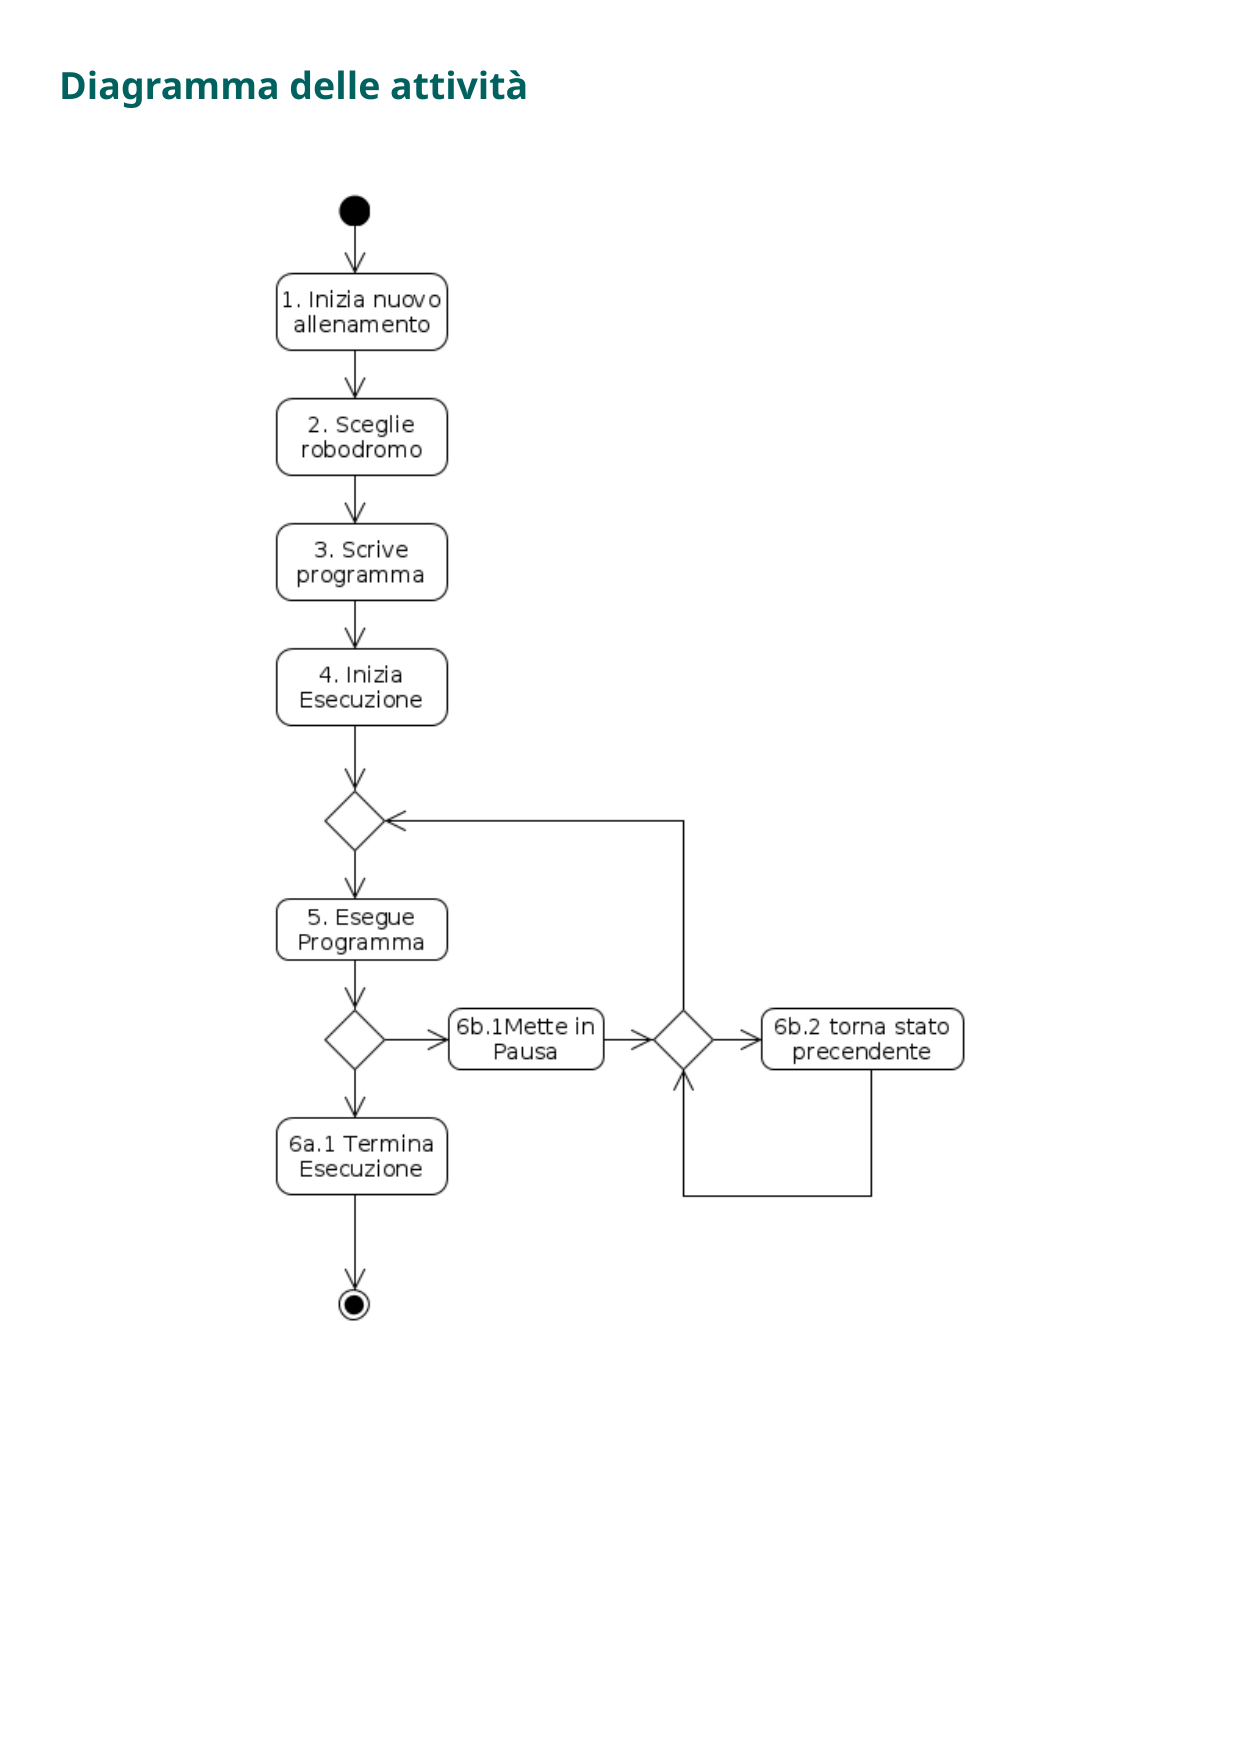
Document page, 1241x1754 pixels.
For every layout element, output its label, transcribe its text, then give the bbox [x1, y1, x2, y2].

picture [245, 148, 995, 1352]
subtitle Diagramma delle attività [59, 59, 1181, 110]
